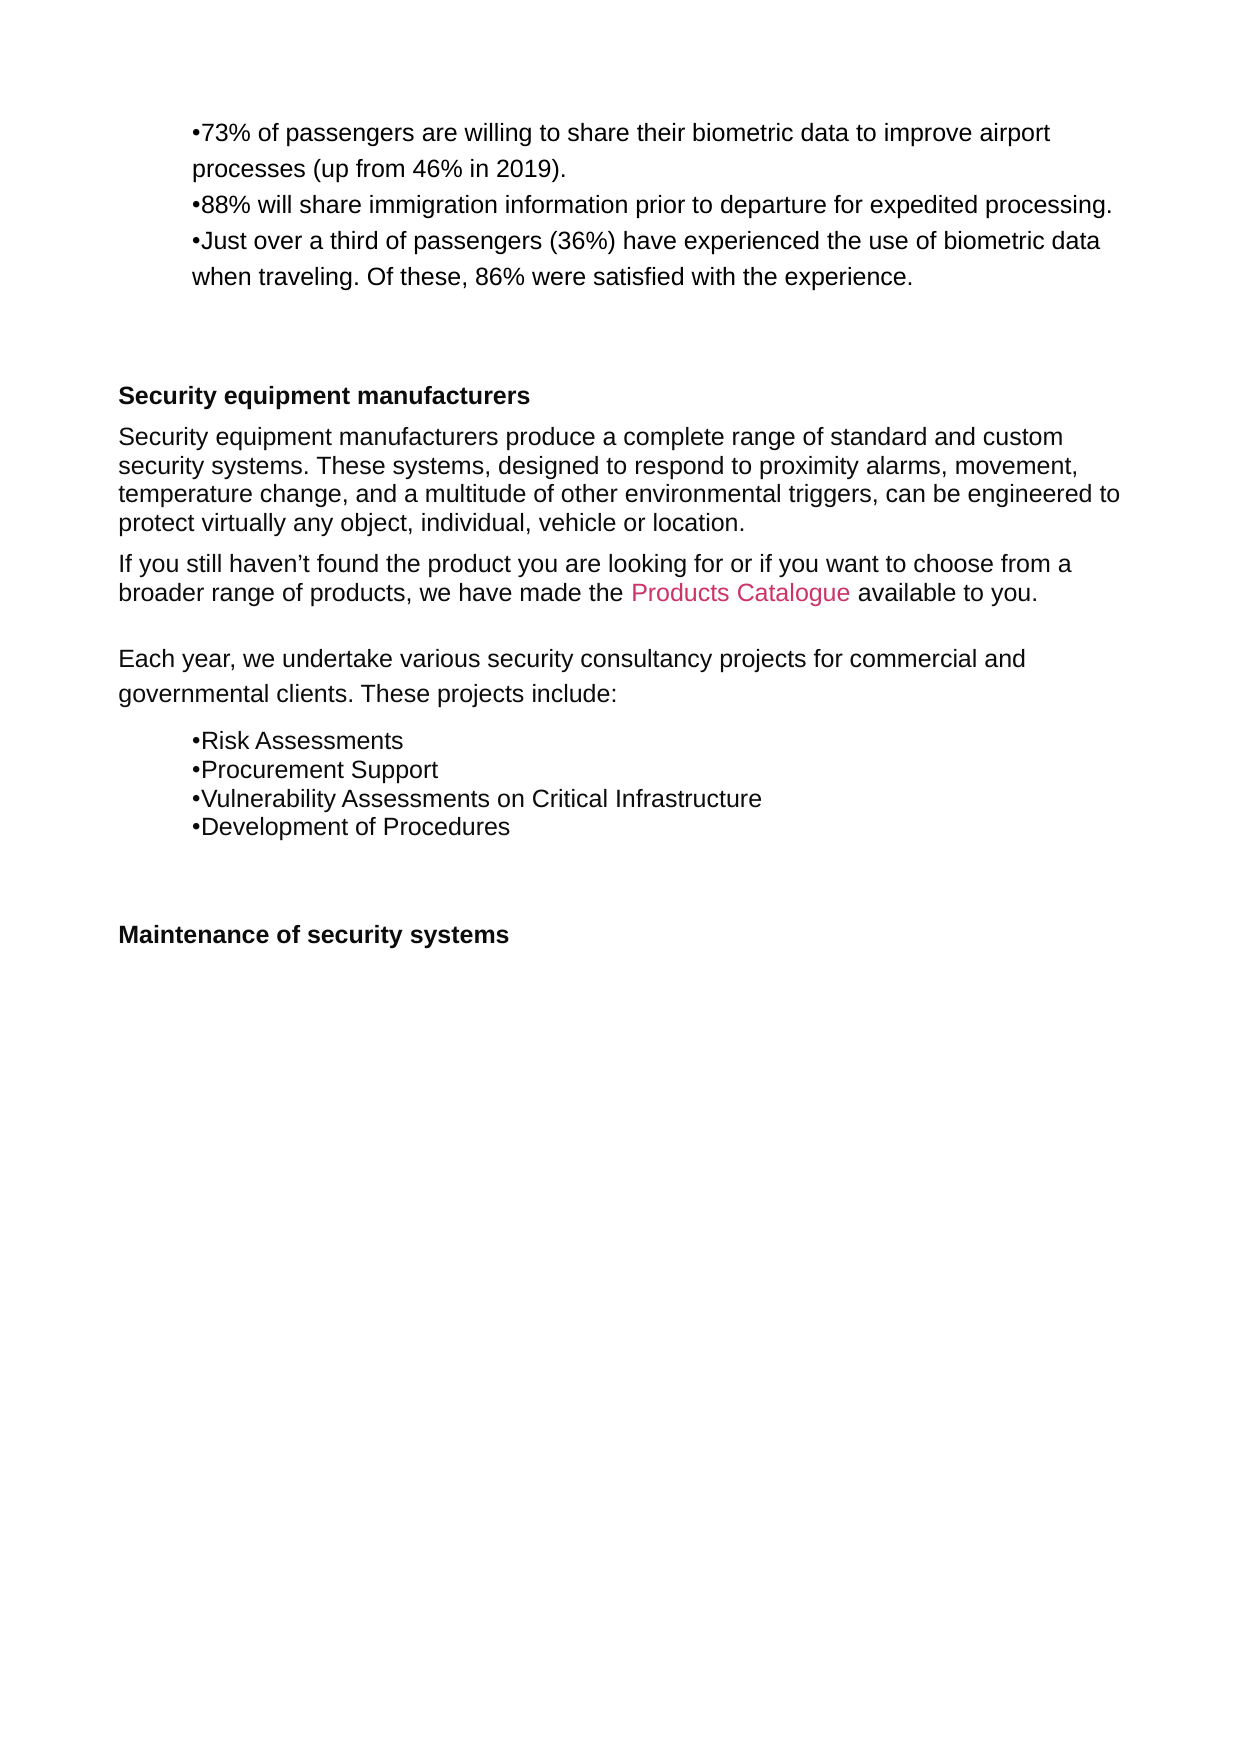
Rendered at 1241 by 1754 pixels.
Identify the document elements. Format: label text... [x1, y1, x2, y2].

text If you still haven’t found the product you are looking for or if you want to choose from a broader range of products, we have made the Products Catalogue available to you. [118, 549, 1122, 607]
subtitle Each year, we undertake various security consultancy projects for commercial and governmental clients. These projects include: [118, 644, 1122, 708]
list Procurement Support [118, 755, 1122, 783]
list Just over a third of passengers (36%) have experienced the use of biometric data when traveling. Of these, 86% were satisfied with the experience. [118, 226, 1122, 291]
subtitle Maintenance of security systems [118, 920, 1122, 949]
list 88% will share immigration information prior to departure for expedited processing. [118, 190, 1122, 219]
list Risk Assessments [118, 726, 1122, 755]
list Development of Procedures [118, 812, 1122, 841]
list 73% of passengers are willing to share their biometric data to improve airport processes (up from 46% in 2019). [118, 118, 1122, 183]
list Vulnerability Assessments on Critical Infrastructure [118, 783, 1122, 812]
text Security equipment manufacturers produce a complete range of standard and custom security systems. These systems, designed to respond to proximity alarms, movement, temperature change, and a multitude of other environmental triggers, can be engineered to protect virtually any object, individual, vehicle or location. [118, 422, 1122, 537]
subtitle Security equipment manufacturers [118, 381, 1122, 409]
